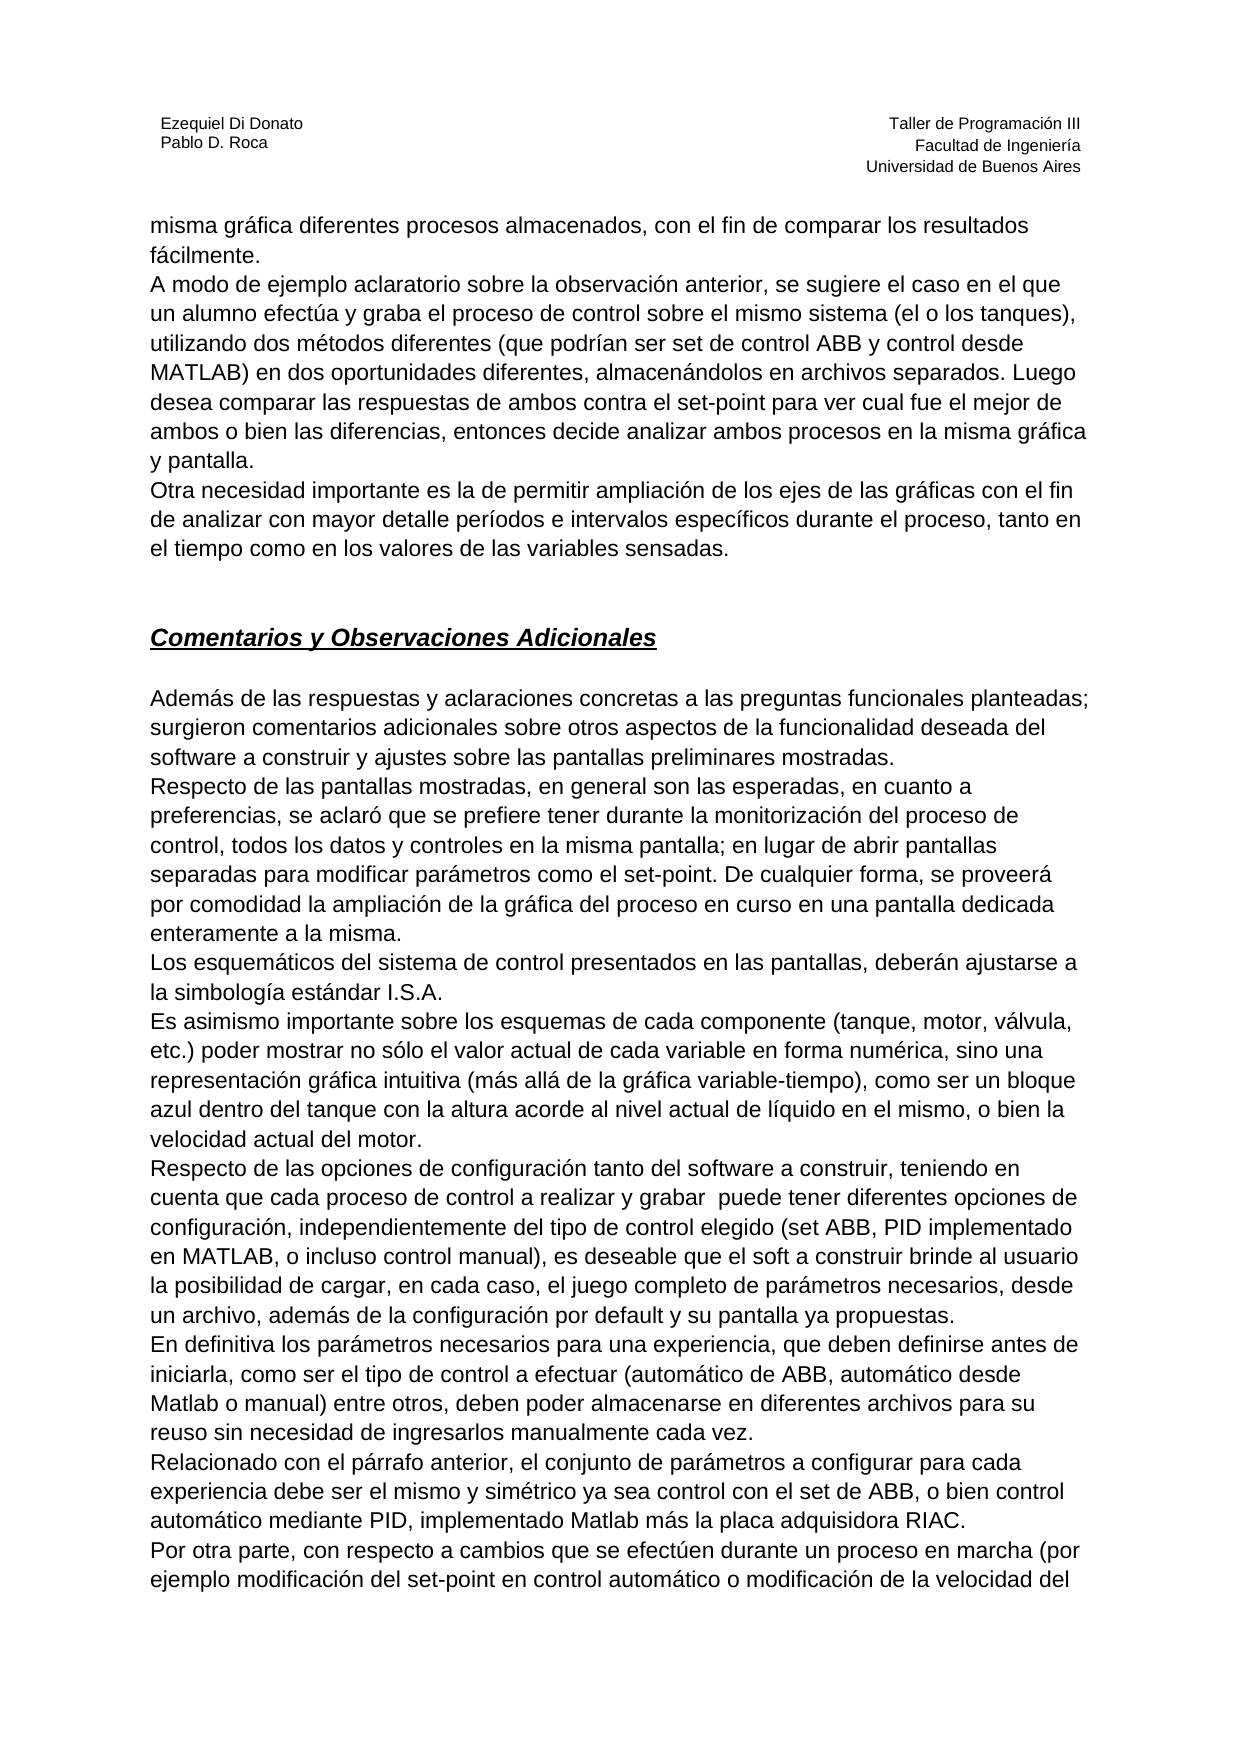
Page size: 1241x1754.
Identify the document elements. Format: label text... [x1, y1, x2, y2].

text Otra necesidad importante es la de permitir ampliación de los ejes de las gráficas con el fin de analizar con mayor detalle períodos e intervalos específicos durante el proceso, tanto en el tiempo como en los valores de las variables sensadas. [150, 477, 1090, 562]
text Comentarios y Observaciones Adicionales [150, 624, 1090, 652]
text Relacionado con el párrafo anterior, el conjunto de parámetros a configurar para cada experiencia debe ser el mismo y simétrico ya sea control con el set de ABB, o bien control automático mediante PID, implementado Matlab más la placa adquisidora RIAC. [150, 1449, 1090, 1534]
text En definitiva los parámetros necesarios para una experiencia, que deben definirse antes de iniciarla, como ser el tipo de control a efectuar (automático de ABB, automático desde Matlab o manual) entre otros, deben poder almacenarse en diferentes archivos para su reuso sin necesidad de ingresarlos manualmente cada vez. [150, 1332, 1090, 1446]
text Respecto de las pantallas mostradas, en general son las esperadas, en cuanto a preferencias, se aclaró que se prefiere tener durante la monitorización del proceso de control, todos los datos y controles en la misma pantalla; en lugar de abrir pantallas separadas para modificar parámetros como el set-point. De cualquier forma, se proveerá por comodidad la ampliación de la gráfica del proceso en curso en una pantalla dedicada enteramente a la misma. [150, 774, 1090, 946]
text misma gráfica diferentes procesos almacenados, con el fin de comparar los resultados fácilmente. [150, 213, 1090, 268]
text Por otra parte, con respecto a cambios que se efectúen durante un proceso en marcha (por ejemplo modificación del set-point en control automático o modificación de la velocidad del [150, 1538, 1090, 1593]
text A modo de ejemplo aclaratorio sobre la observación anterior, se sugiere el caso en el que un alumno efectúa y graba el proceso de control sobre el mismo sistema (el o los tanques), utilizando dos métodos diferentes (que podrían ser set de control ABB y control desde MATLAB) en dos oportunidades diferentes, almacenándolos en archivos separados. Luego desea comparar las respuestas de ambos contra el set-point para ver cual fue el mejor de ambos o bien las diferencias, entonces decide analizar ambos procesos en la misma gráfica y pantalla. [150, 272, 1090, 474]
text Además de las respuestas y aclaraciones concretas a las preguntas funcionales planteadas; surgieron comentarios adicionales sobre otros aspectos de la funcionalidad deseada del software a construir y ajustes sobre las pantallas preliminares mostradas. [150, 686, 1090, 770]
text Los esquemáticos del sistema de control presentados en las pantallas, deberán ajustarse a la simbología estándar I.S.A. [150, 950, 1090, 1005]
text Respecto de las opciones de configuración tanto del software a construir, teniendo en cuenta que cada proceso de control a realizar y grabar puede tener diferentes opciones de configuración, independientemente del tipo de control elegido (set ABB, PID implementado en MATLAB, o incluso control manual), es deseable que el soft a construir brinde al usuario la posibilidad de cargar, en cada caso, el juego completo de parámetros necesarios, desde un archivo, además de la configuración por default y su pantalla ya propuestas. [150, 1156, 1090, 1328]
text Es asimismo importante sobre los esquemas de cada componente (tanque, motor, válvula, etc.) poder mostrar no sólo el valor actual de cada variable en forma numérica, sino una representación gráfica intuitiva (más allá de la gráfica variable-tiempo), como ser un bloque azul dentro del tanque con la altura acorde al nivel actual de líquido en el mismo, o bien la velocidad actual del motor. [150, 1009, 1090, 1152]
